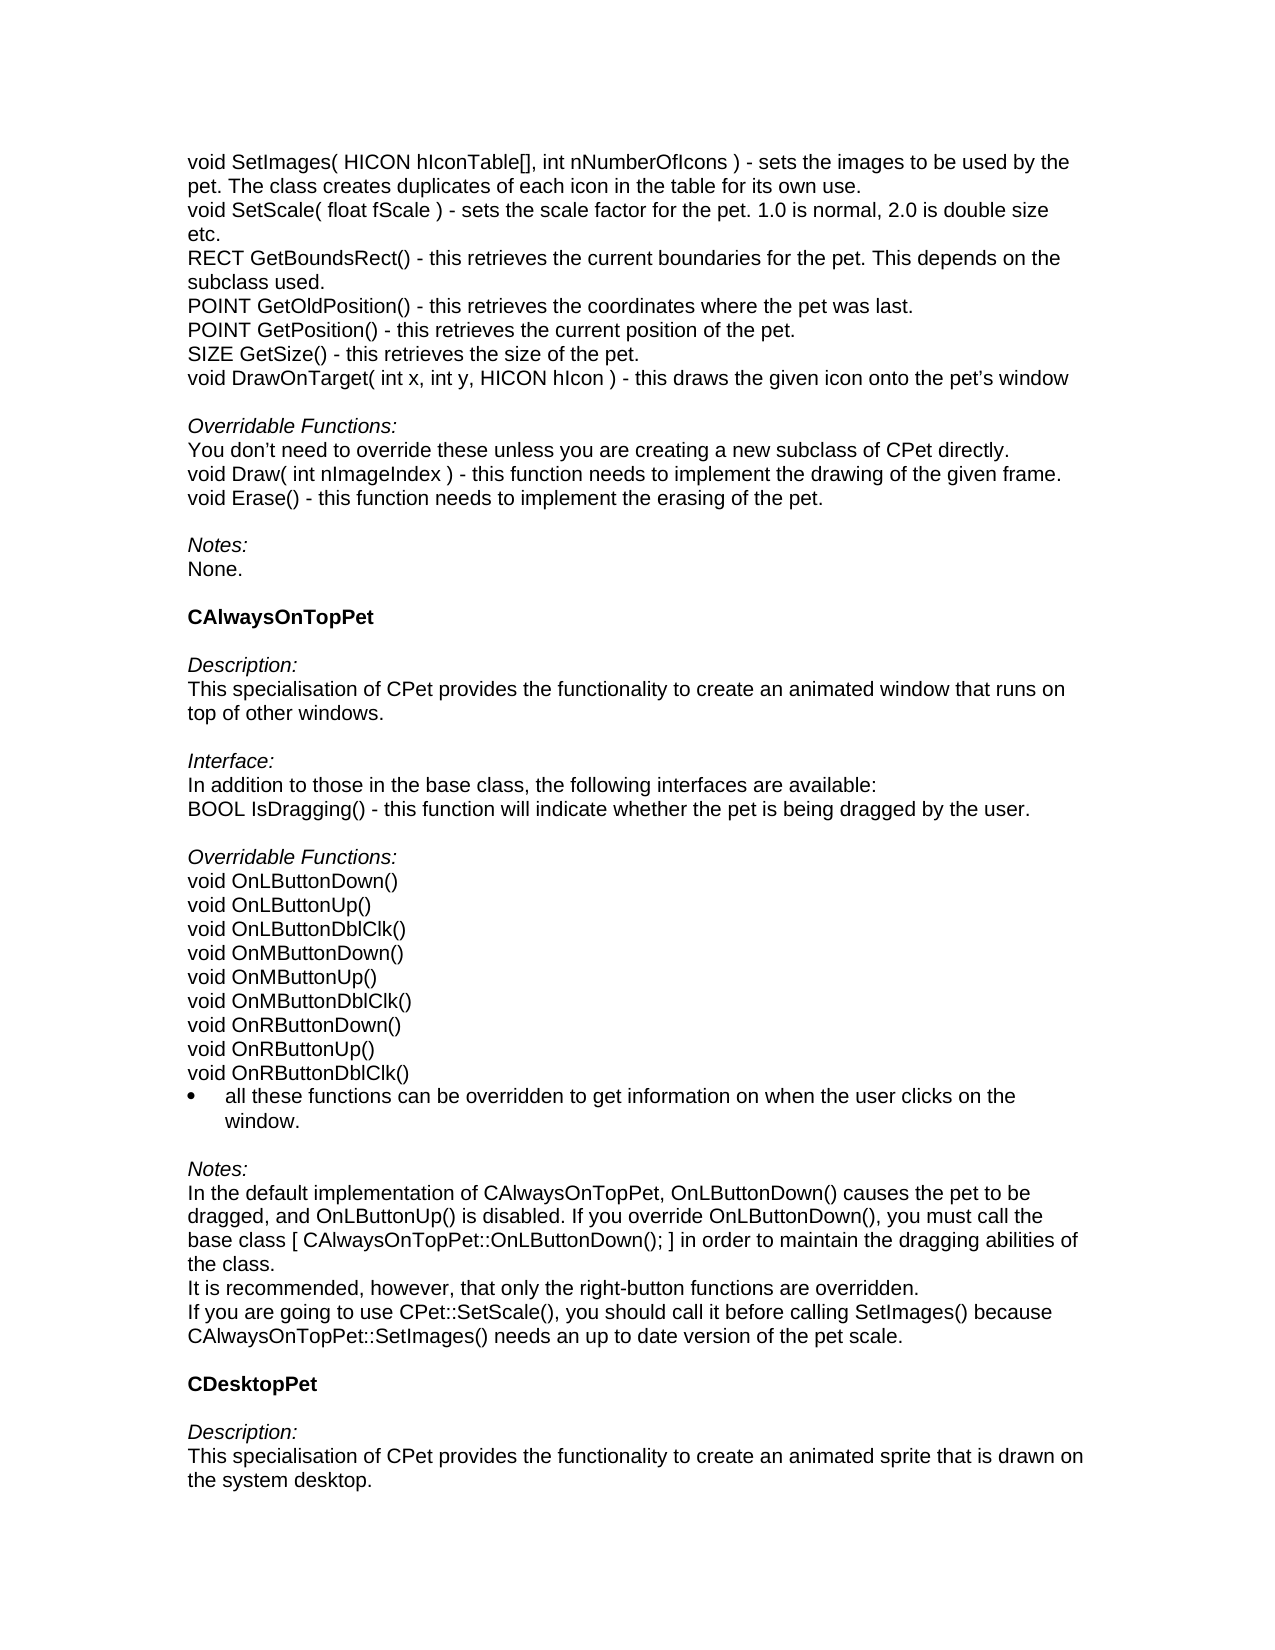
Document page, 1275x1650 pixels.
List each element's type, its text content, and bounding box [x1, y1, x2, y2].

text Interface: [187, 749, 1087, 773]
text void Draw( int nImageIndex ) - this function needs to implement the drawing of the given frame. [187, 461, 1087, 485]
list all these functions can be overridden to get information on when the user clicks on the window. [187, 1084, 1087, 1132]
text This specialisation of CPet provides the functionality to create an animated window that runs on top of other windows. [187, 677, 1087, 725]
text void OnRButtonUp() [187, 1036, 1087, 1060]
text void OnMButtonUp() [187, 964, 1087, 988]
text void OnLButtonDblClk() [187, 917, 1087, 941]
text void DrawOnTarget( int x, int y, HICON hIcon ) - this draws the given icon onto the pet’s window [187, 366, 1087, 389]
text CDesktopPet [187, 1372, 1087, 1396]
text void OnLButtonDown() [187, 869, 1087, 893]
text This specialisation of CPet provides the functionality to create an animated sprite that is drawn on the system desktop. [187, 1444, 1087, 1492]
text BOOL IsDragging() - this function will indicate whether the pet is being dragged by the user. [187, 797, 1087, 821]
text Description: [187, 1420, 1087, 1444]
text Notes: [187, 533, 1087, 557]
text void OnMButtonDown() [187, 941, 1087, 964]
text POINT GetPosition() - this retrieves the current position of the pet. [187, 318, 1087, 342]
text void SetImages( HICON hIconTable[], int nNumberOfIcons ) - sets the images to be used by the pet. The class creates duplicates of each icon in the table for its own use. [187, 150, 1087, 198]
text Overridable Functions: [187, 845, 1087, 869]
text If you are going to use CPet::SetScale(), you should call it before calling SetImages() because CAlwaysOnTopPet::SetImages() needs an up to date version of the pet scale. [187, 1300, 1087, 1348]
text CAlwaysOnTopPet [187, 605, 1087, 629]
text void OnLButtonUp() [187, 893, 1087, 917]
text void OnRButtonDown() [187, 1012, 1087, 1036]
text void OnRButtonDblClk() [187, 1060, 1087, 1084]
text Description: [187, 653, 1087, 677]
text SIZE GetSize() - this retrieves the size of the pet. [187, 342, 1087, 366]
text It is recommended, however, that only the right-button functions are overridden. [187, 1276, 1087, 1300]
text Overridable Functions: [187, 413, 1087, 437]
text POINT GetOldPosition() - this retrieves the coordinates where the pet was last. [187, 294, 1087, 318]
text In the default implementation of CAlwaysOnTopPet, OnLButtonDown() causes the pet to be dragged, and OnLButtonUp() is disabled. If you override OnLButtonDown(), you must call the base class [ CAlwaysOnTopPet::OnLButtonDown(); ] in order to maintain the dragging abilities of the class. [187, 1180, 1087, 1276]
text RECT GetBoundsRect() - this retrieves the current boundaries for the pet. This depends on the subclass used. [187, 246, 1087, 294]
text Notes: [187, 1156, 1087, 1180]
text In addition to those in the base class, the following interfaces are available: [187, 773, 1087, 797]
text void SetScale( float fScale ) - sets the scale factor for the pet. 1.0 is normal, 2.0 is double size etc. [187, 198, 1087, 246]
text void Erase() - this function needs to implement the erasing of the pet. [187, 485, 1087, 509]
text None. [187, 557, 1087, 581]
text void OnMButtonDblClk() [187, 988, 1087, 1012]
text You don’t need to override these unless you are creating a new subclass of CPet directly. [187, 437, 1087, 461]
